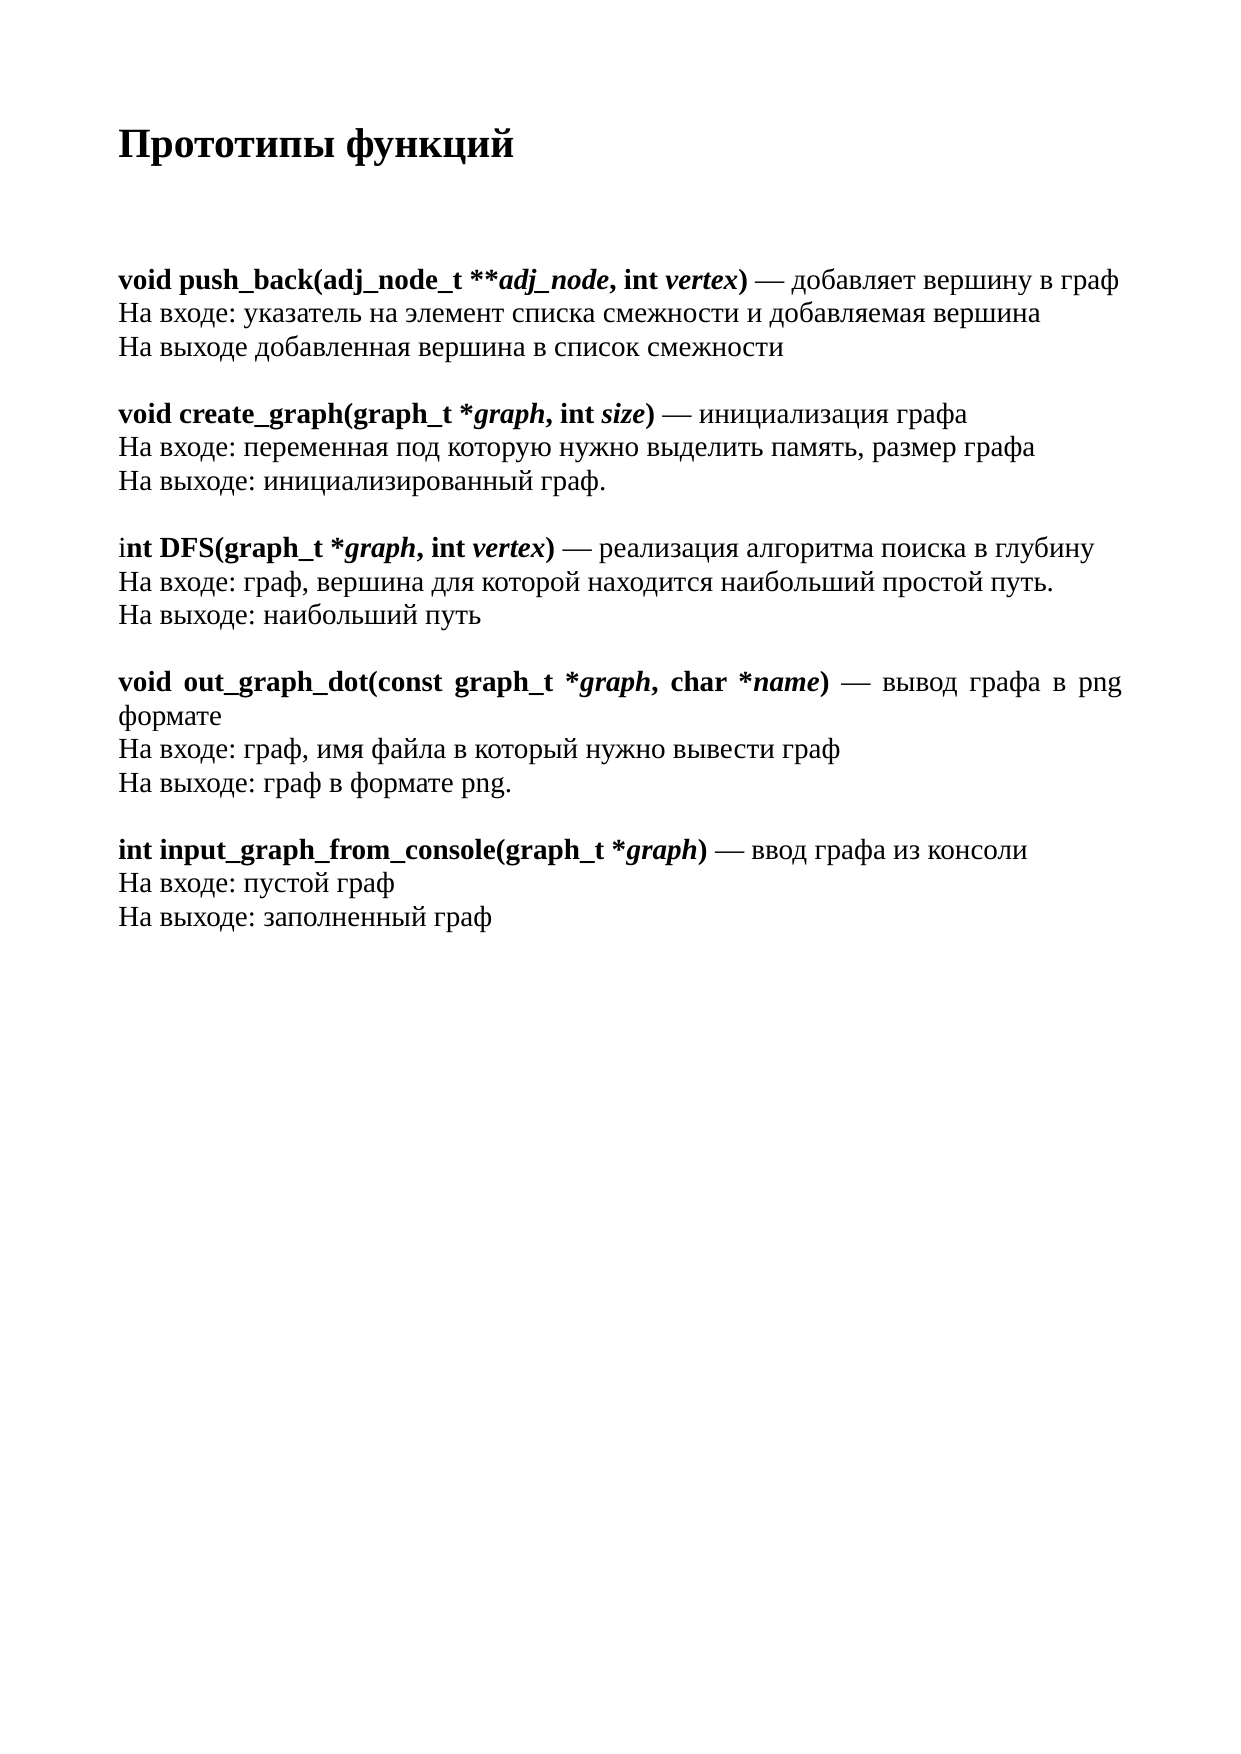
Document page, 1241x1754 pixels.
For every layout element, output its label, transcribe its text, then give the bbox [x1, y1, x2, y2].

text Прототипы функций [118, 118, 1122, 166]
text На входе: пустой граф [118, 866, 1122, 899]
text На выходе: заполненный граф [118, 899, 1122, 933]
text На входе: указатель на элемент списка смежности и добавляемая вершина [118, 295, 1122, 329]
text На входе: переменная под которую нужно выделить память, размер графа [118, 429, 1122, 463]
text int input_graph_from_console(graph_t *graph) — ввод графа из консоли [118, 832, 1122, 866]
text На выходе: наибольший путь [118, 597, 1122, 631]
text void push_back(adj_node_t **adj_node, int vertex) — добавляет вершину в граф [118, 262, 1122, 295]
text На выходе добавленная вершина в список смежности [118, 329, 1122, 362]
text int DFS(graph_t *graph, int vertex) — реализация алгоритма поиска в глубину [118, 530, 1122, 564]
text void out_graph_dot(const graph_t *graph, char *name) — вывод графа в png формате [118, 664, 1122, 731]
text void create_graph(graph_t *graph, int size) — инициализация графа [118, 396, 1122, 429]
text На входе: граф, имя файла в который нужно вывести граф [118, 731, 1122, 765]
text На входе: граф, вершина для которой находится наибольший простой путь. [118, 564, 1122, 597]
text На выходе: инициализированный граф. [118, 463, 1122, 497]
text На выходе: граф в формате png. [118, 765, 1122, 798]
